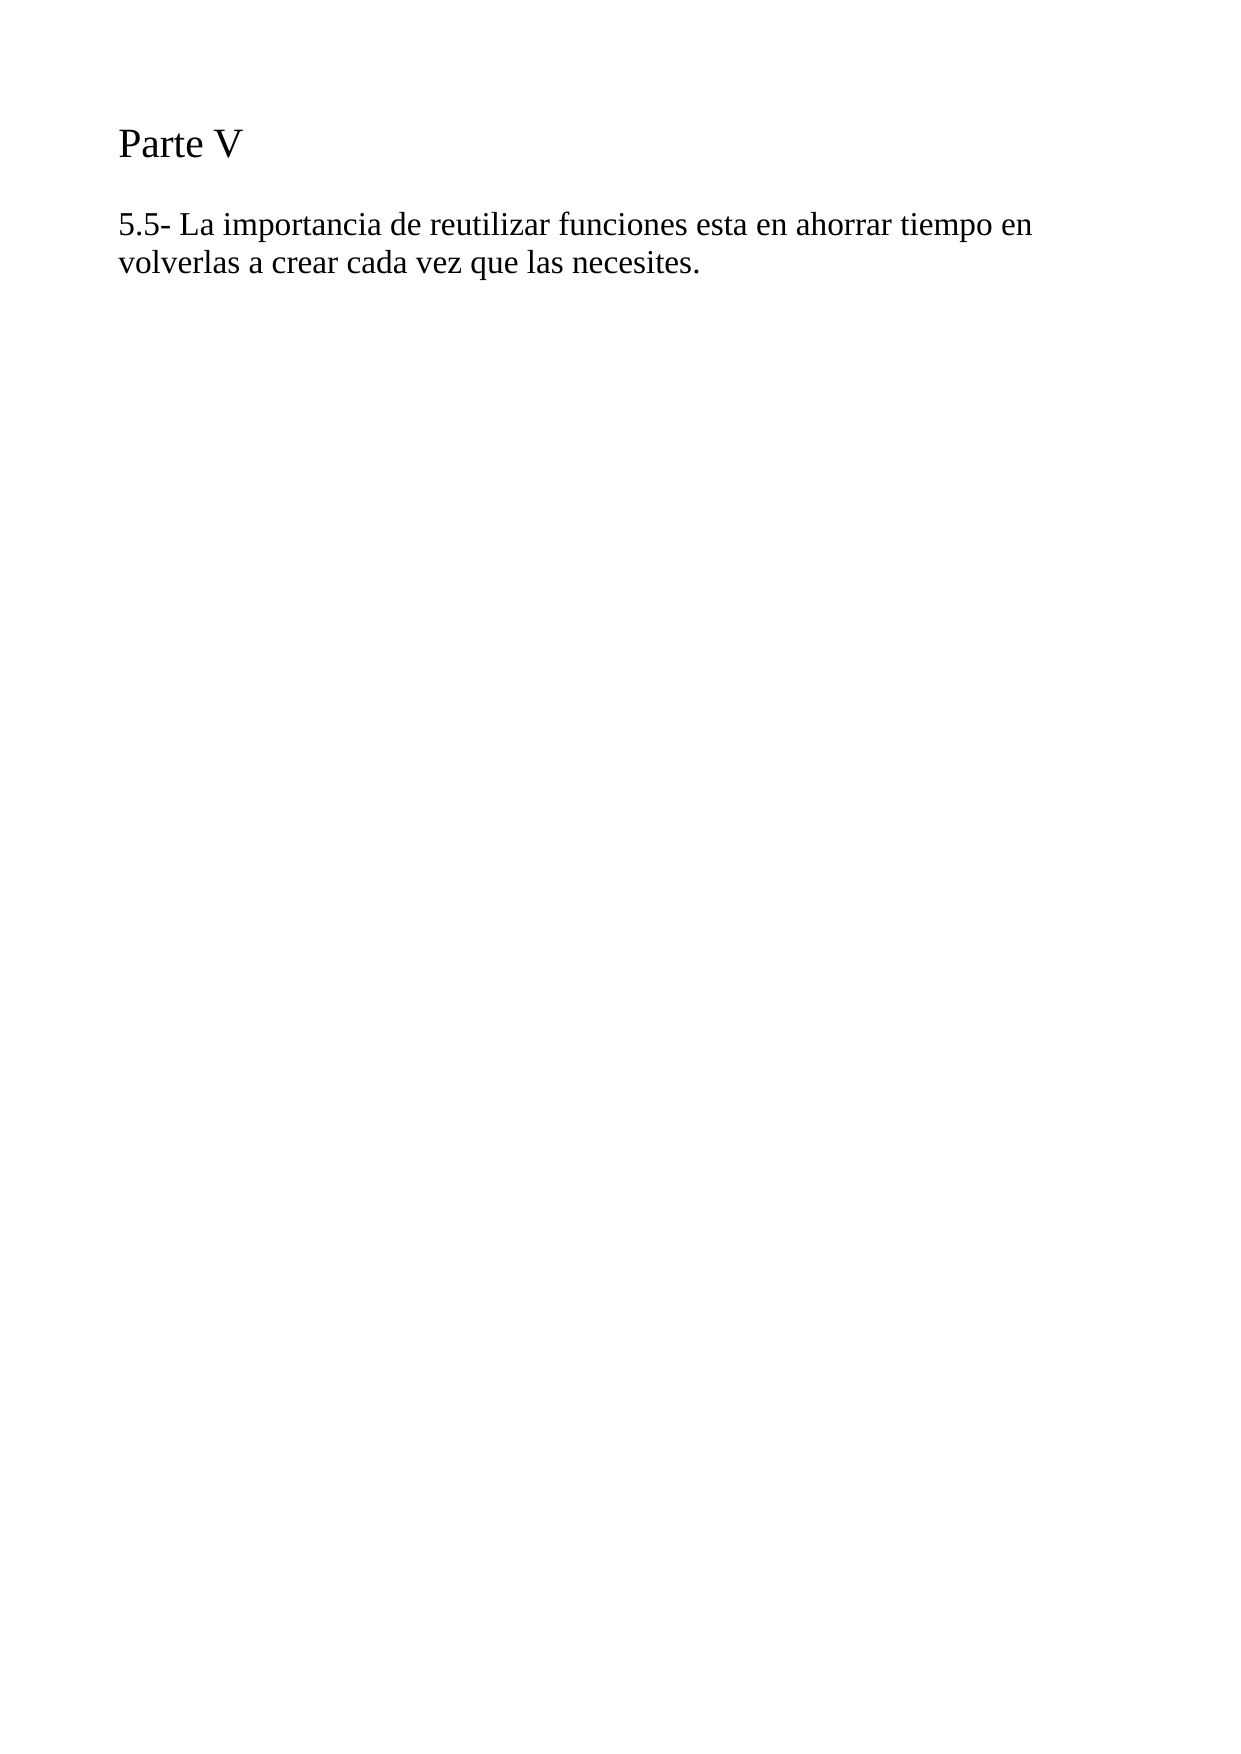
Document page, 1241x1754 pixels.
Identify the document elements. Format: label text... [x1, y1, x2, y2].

text Parte V [118, 118, 1122, 166]
text 5.5- La importancia de reutilizar funciones esta en ahorrar tiempo en volverlas a crear cada vez que las necesites. [118, 204, 1122, 281]
